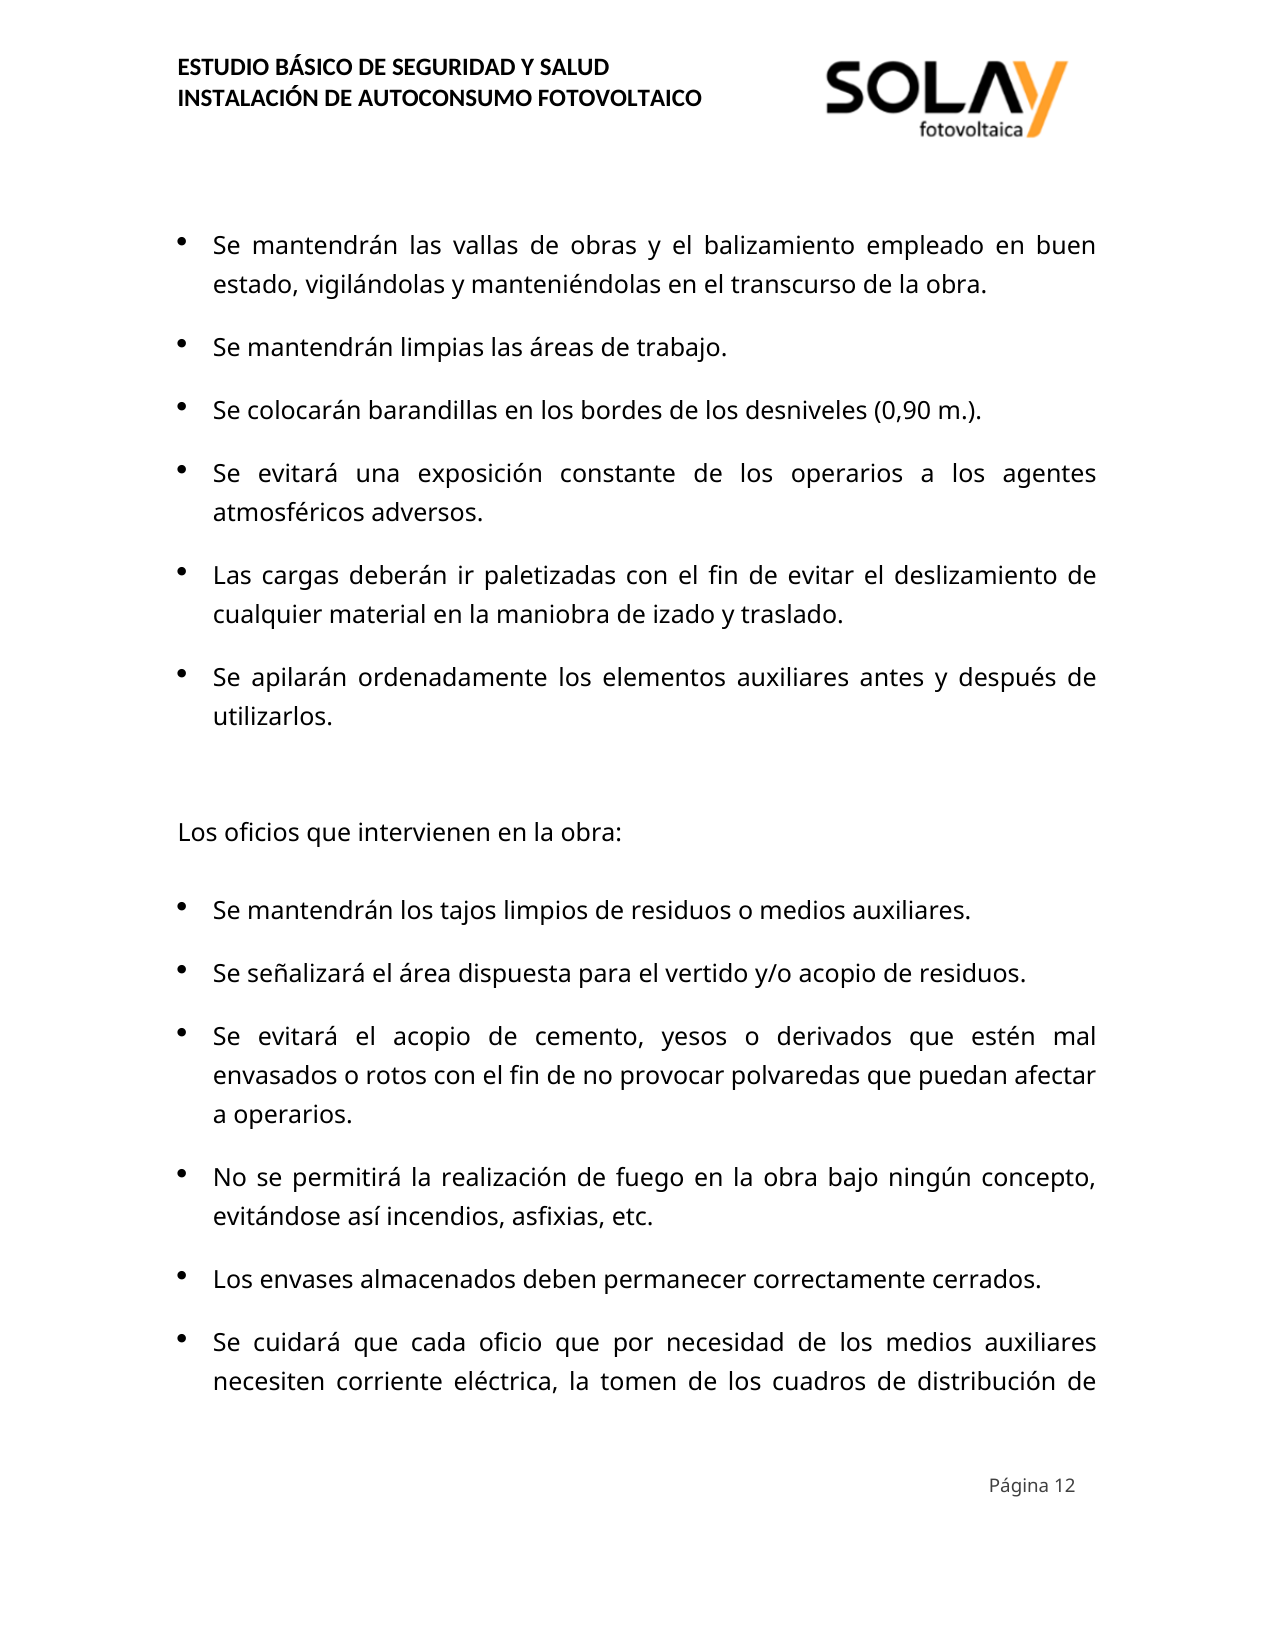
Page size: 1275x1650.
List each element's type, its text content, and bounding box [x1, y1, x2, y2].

list No se permitirá la realización de fuego en la obra bajo ningún concepto, evitándose así incendios, asfixias, etc. [177, 1159, 1098, 1233]
text Los oficios que intervienen en la obra: [177, 815, 1098, 849]
list Se mantendrán limpias las áreas de trabajo. [177, 329, 1098, 364]
list Se mantendrán las vallas de obras y el balizamiento empleado en buen estado, vigilándolas y manteniéndolas en el transcurso de la obra. [177, 227, 1098, 301]
list Se señalizará el área dispuesta para el vertido y/o acopio de residuos. [177, 955, 1098, 989]
list Se apilarán ordenadamente los elementos auxiliares antes y después de utilizarlos. [177, 659, 1098, 733]
list Las cargas deberán ir paletizadas con el fin de evitar el deslizamiento de cualquier material en la maniobra de izado y traslado. [177, 557, 1098, 631]
list Se colocarán barandillas en los bordes de los desniveles (0,90 m.). [177, 392, 1098, 427]
list Se evitará una exposición constante de los operarios a los agentes atmosféricos adversos. [177, 455, 1098, 529]
list Los envases almacenados deben permanecer correctamente cerrados. [177, 1261, 1098, 1296]
list Se evitará el acopio de cemento, yesos o derivados que estén mal envasados o rotos con el fin de no provocar polvaredas que puedan afectar a operarios. [177, 1018, 1098, 1131]
list Se cuidará que cada oficio que por necesidad de los medios auxiliares necesiten corriente eléctrica, la tomen de los cuadros de distribución de [177, 1324, 1098, 1398]
list Se mantendrán los tajos limpios de residuos o medios auxiliares. [177, 892, 1098, 926]
